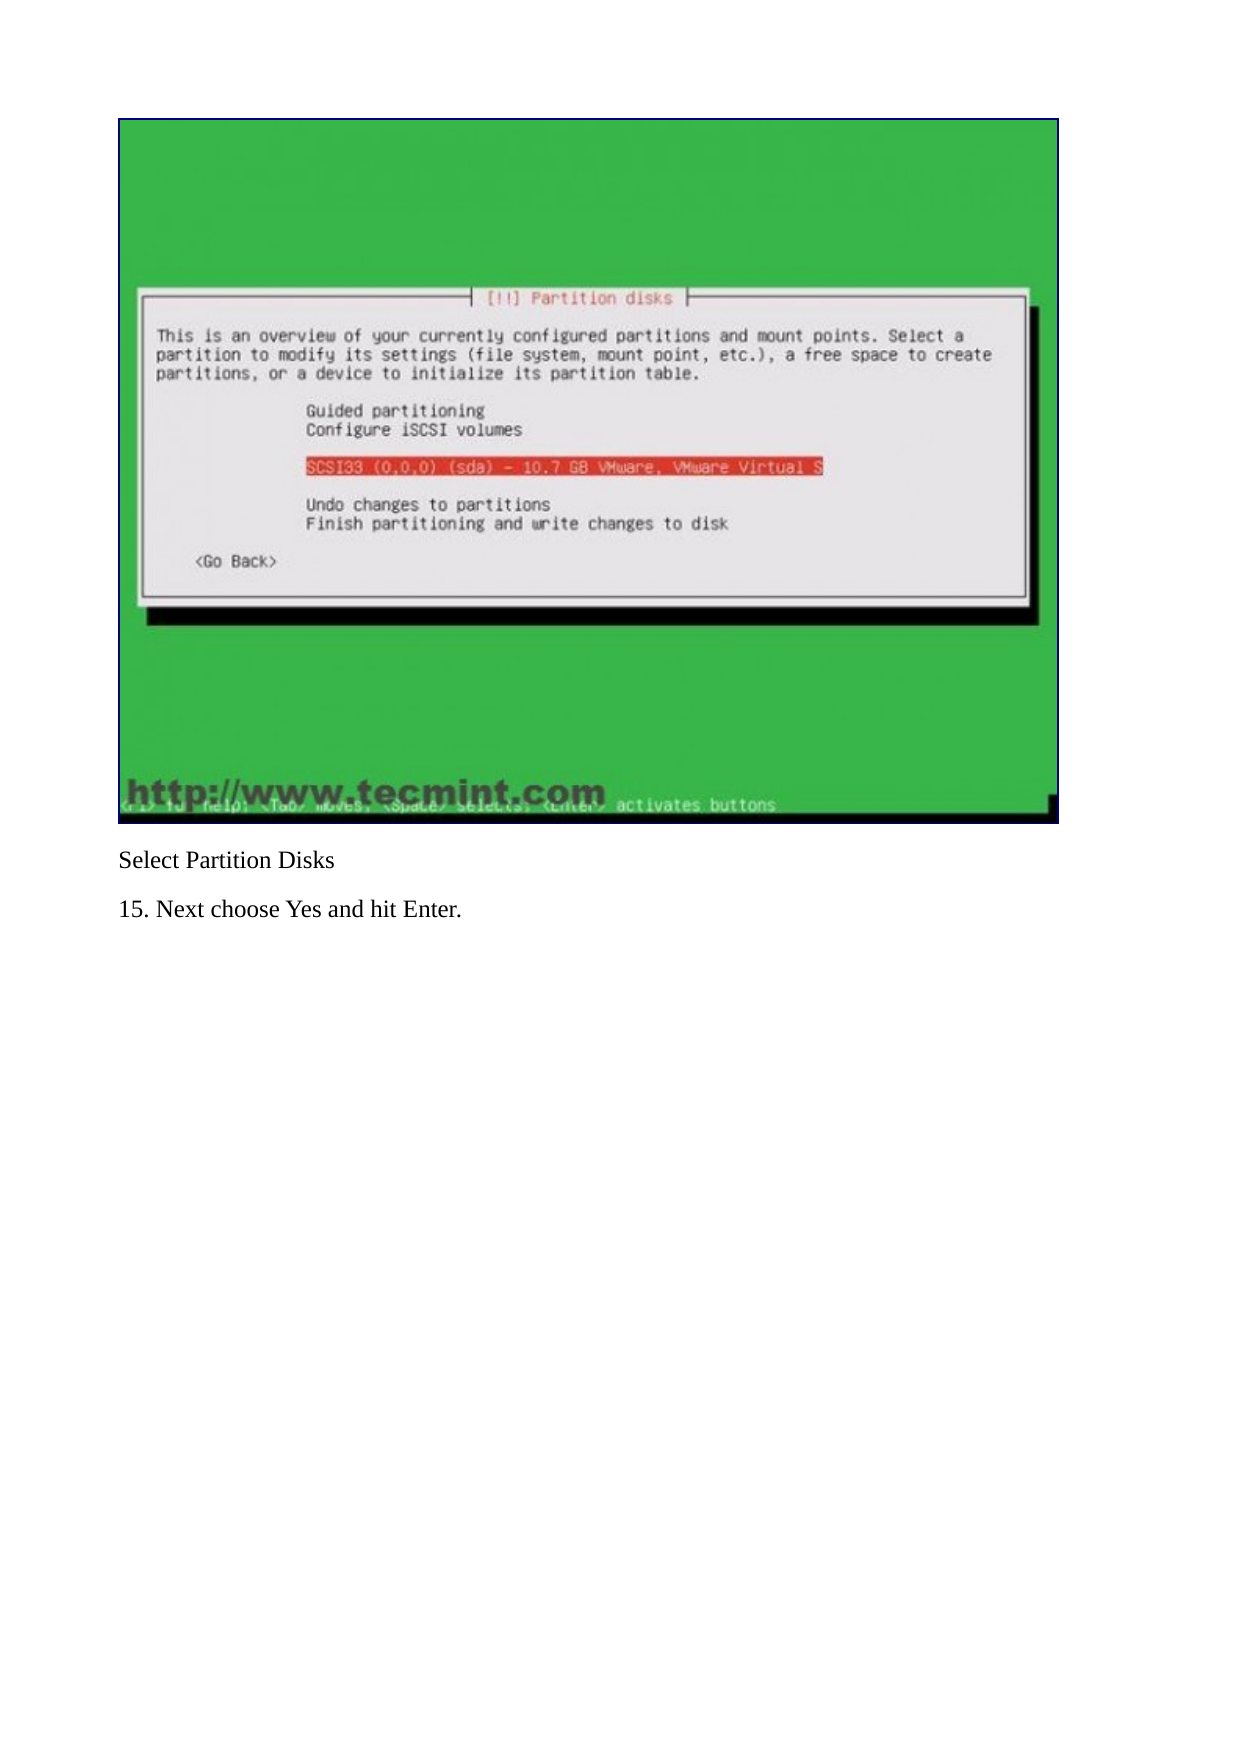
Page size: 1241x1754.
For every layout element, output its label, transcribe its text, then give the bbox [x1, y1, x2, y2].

text 15. Next choose Yes and hit Enter. [118, 894, 1122, 922]
picture [120, 120, 1057, 823]
text Select Partition Disks [118, 845, 1122, 873]
